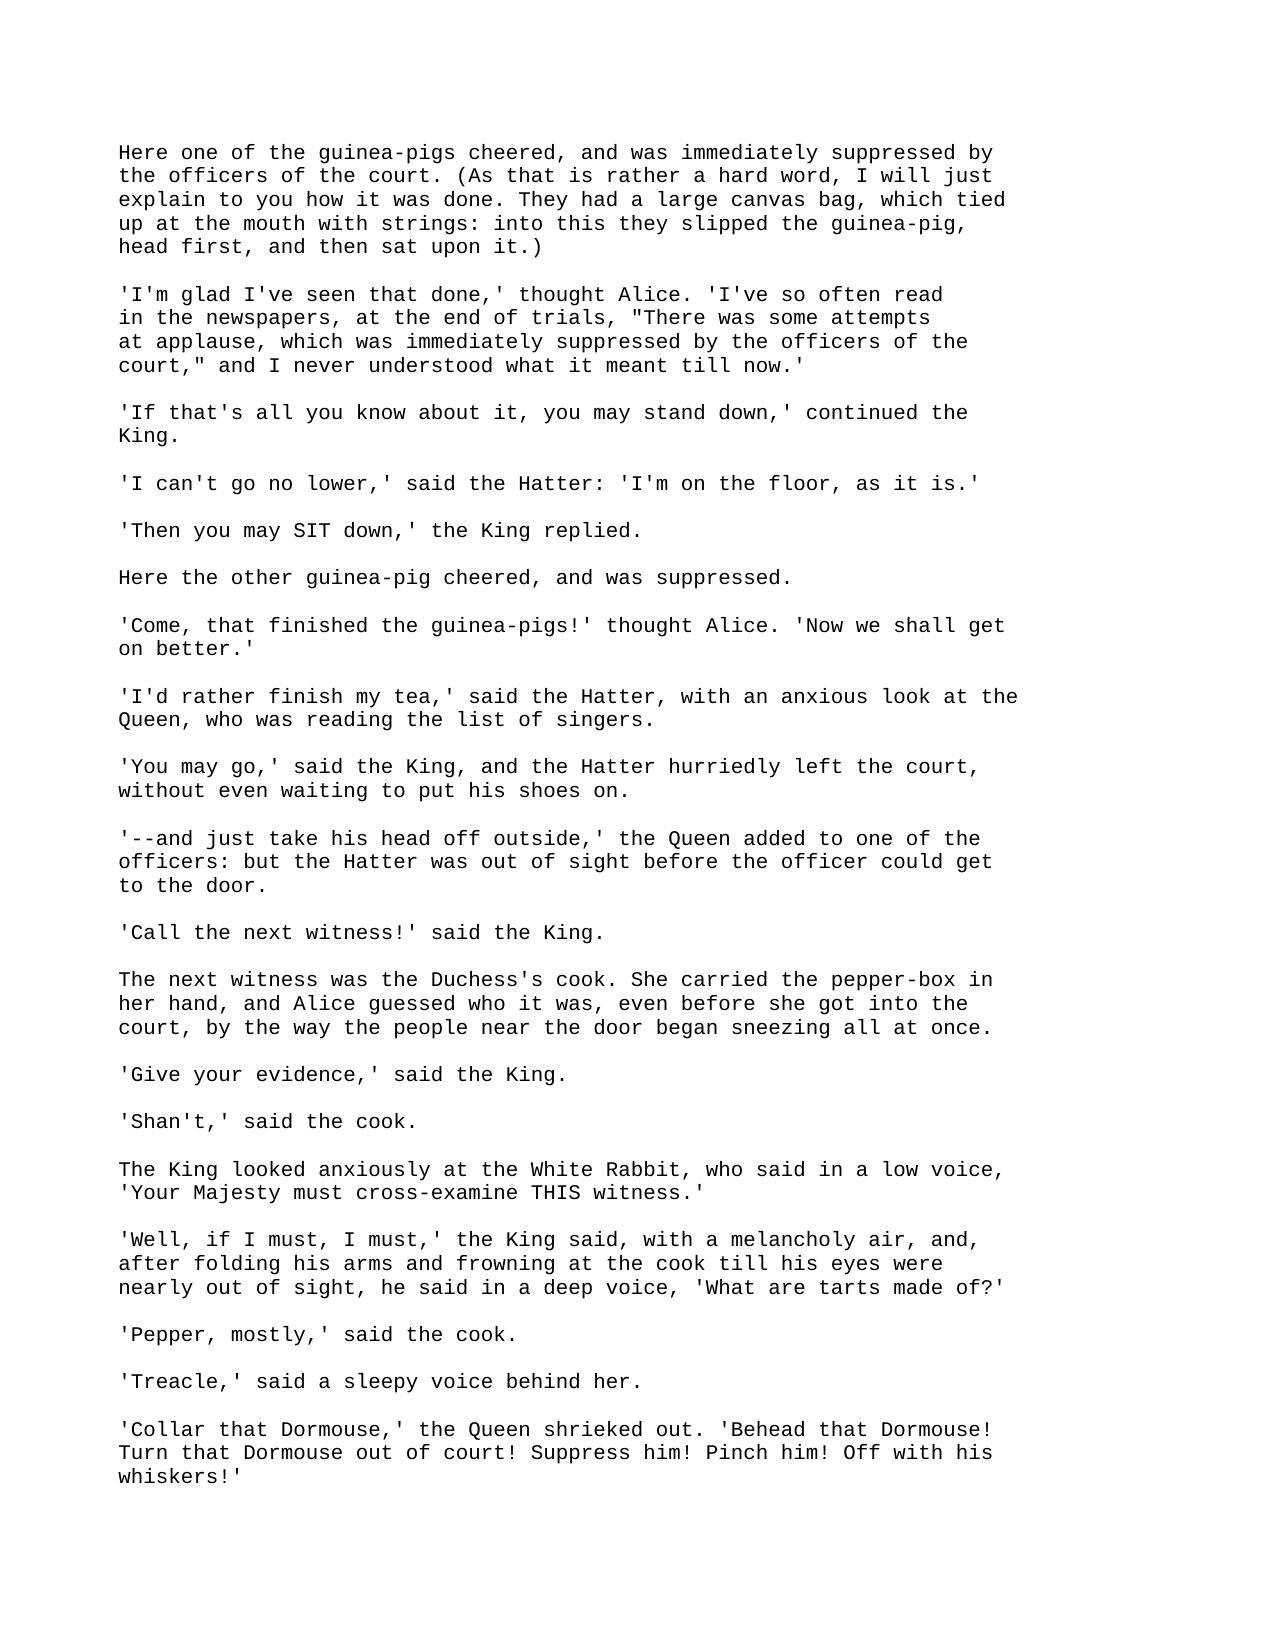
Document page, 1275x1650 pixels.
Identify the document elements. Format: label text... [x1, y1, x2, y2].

text 'I can't go no lower,' said the Hatter: 'I'm on the floor, as it is.' [118, 473, 1157, 496]
text court, by the way the people near the door began sneezing all at once. [118, 1017, 1157, 1040]
text in the newspapers, at the end of trials, "There was some attempts [118, 307, 1157, 331]
text The King looked anxiously at the White Rabbit, who said in a low voice, [118, 1158, 1157, 1182]
text at applause, which was immediately suppressed by the officers of the [118, 331, 1157, 354]
text 'Well, if I must, I must,' the King said, with a melancholy air, and, [118, 1229, 1157, 1253]
text 'Then you may SIT down,' the King replied. [118, 520, 1157, 544]
text officers: but the Hatter was out of sight before the officer could get [118, 851, 1157, 875]
text 'Give your evidence,' said the King. [118, 1064, 1157, 1088]
text whiskers!' [118, 1466, 1157, 1489]
text 'Treacle,' said a sleepy voice behind her. [118, 1371, 1157, 1395]
text her hand, and Alice guessed who it was, even before she got into the [118, 993, 1157, 1017]
text Here one of the guinea-pigs cheered, and was immediately suppressed by [118, 142, 1157, 165]
text on better.' [118, 638, 1157, 662]
text 'If that's all you know about it, you may stand down,' continued the [118, 402, 1157, 426]
text court," and I never understood what it meant till now.' [118, 354, 1157, 378]
text 'Collar that Dormouse,' the Queen shrieked out. 'Behead that Dormouse! [118, 1419, 1157, 1442]
text 'I'm glad I've seen that done,' thought Alice. 'I've so often read [118, 284, 1157, 307]
text up at the mouth with strings: into this they slipped the guinea-pig, [118, 213, 1157, 236]
text 'Call the next witness!' said the King. [118, 922, 1157, 946]
text 'Pepper, mostly,' said the cook. [118, 1324, 1157, 1348]
text nearly out of sight, he said in a deep voice, 'What are tarts made of?' [118, 1277, 1157, 1300]
text the officers of the court. (As that is rather a hard word, I will just [118, 165, 1157, 189]
text 'Shan't,' said the cook. [118, 1111, 1157, 1135]
text without even waiting to put his shoes on. [118, 780, 1157, 804]
text '--and just take his head off outside,' the Queen added to one of the [118, 827, 1157, 851]
text Turn that Dormouse out of court! Suppress him! Pinch him! Off with his [118, 1442, 1157, 1466]
text King. [118, 426, 1157, 449]
text after folding his arms and frowning at the cook till his eyes were [118, 1253, 1157, 1277]
text explain to you how it was done. They had a large canvas bag, which tied [118, 189, 1157, 213]
text head first, and then sat upon it.) [118, 236, 1157, 260]
text The next witness was the Duchess's cook. She carried the pepper-box in [118, 969, 1157, 993]
text 'You may go,' said the King, and the Hatter hurriedly left the court, [118, 757, 1157, 780]
text to the door. [118, 875, 1157, 898]
text 'I'd rather finish my tea,' said the Hatter, with an anxious look at the [118, 686, 1157, 709]
text 'Your Majesty must cross-examine THIS witness.' [118, 1182, 1157, 1206]
text Here the other guinea-pig cheered, and was suppressed. [118, 567, 1157, 591]
text Queen, who was reading the list of singers. [118, 709, 1157, 733]
text 'Come, that finished the guinea-pigs!' thought Alice. 'Now we shall get [118, 615, 1157, 638]
